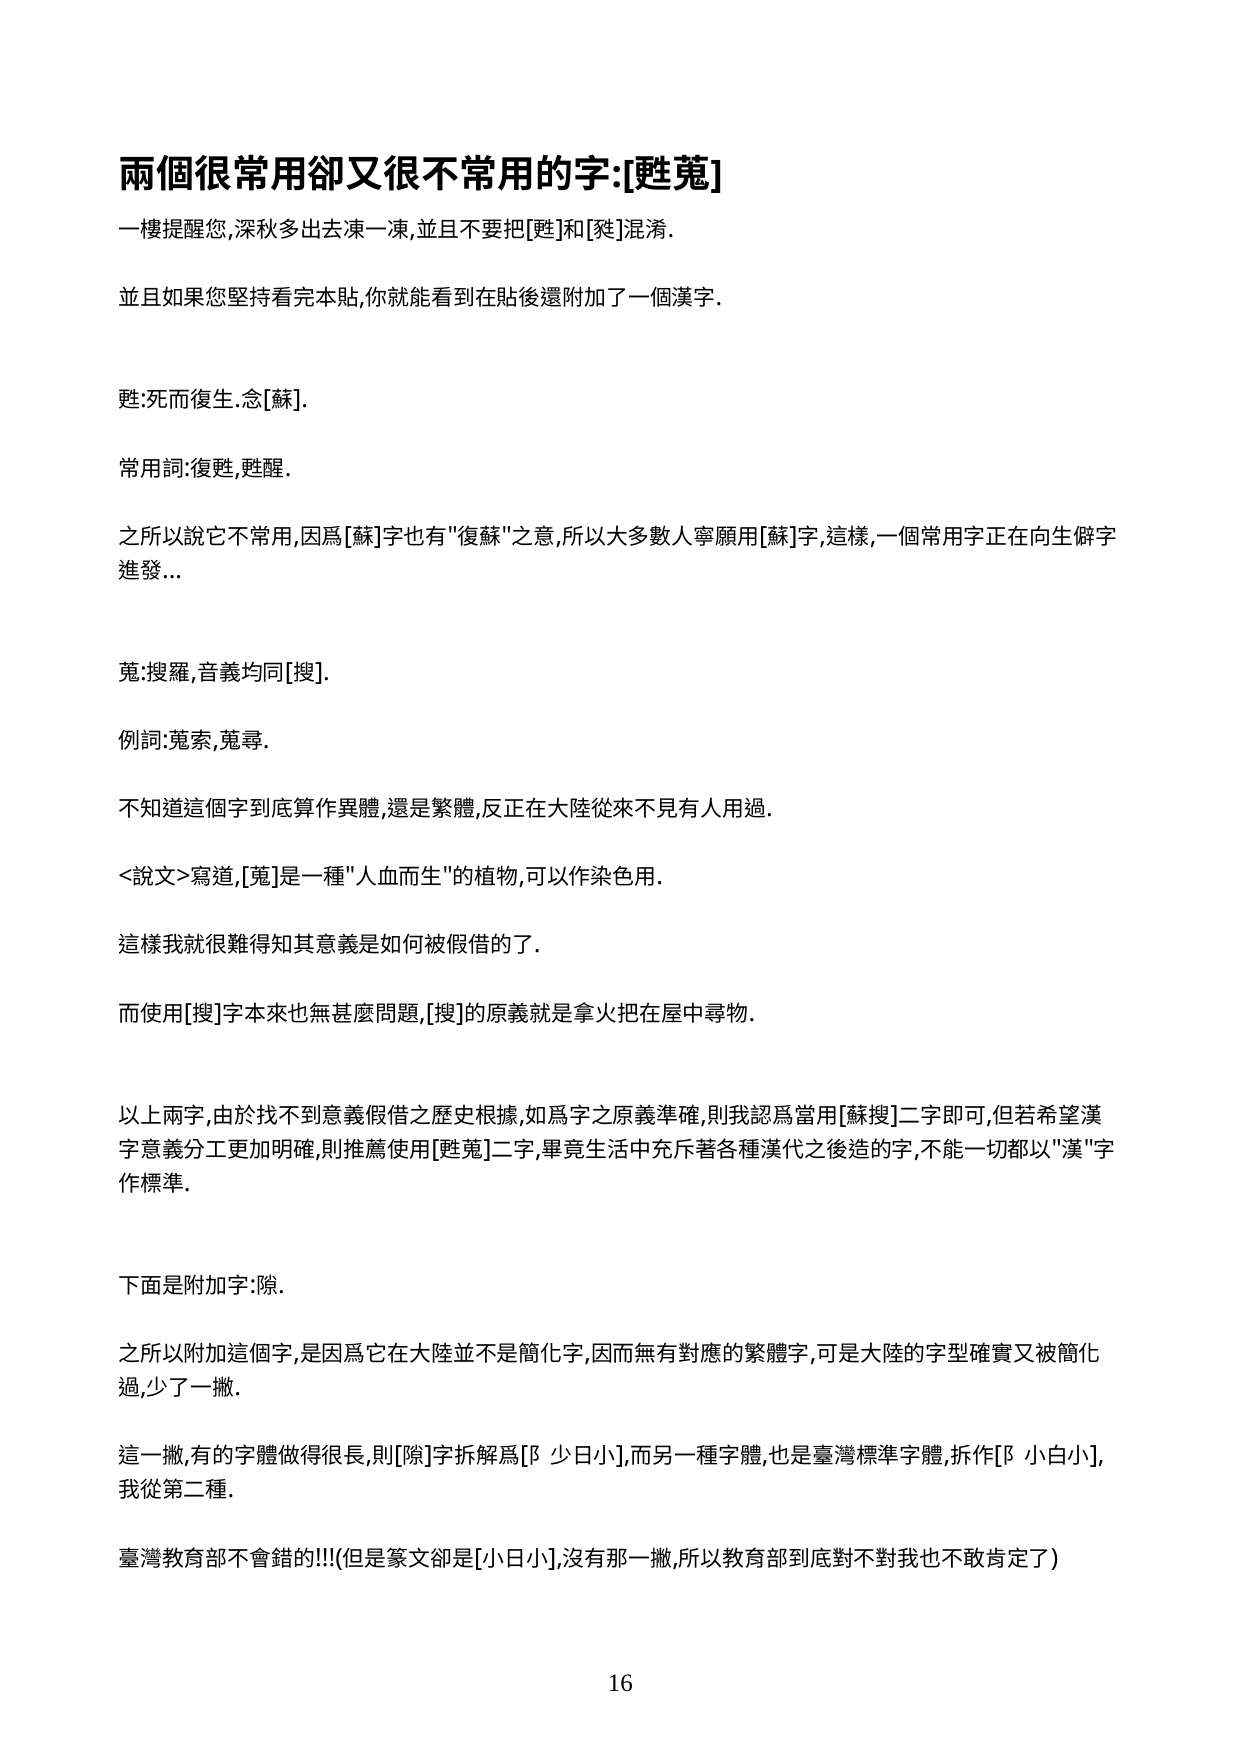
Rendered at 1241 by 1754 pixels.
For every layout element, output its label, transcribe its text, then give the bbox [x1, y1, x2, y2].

text 下面是附加字:隙. [118, 1267, 1122, 1301]
text <說文>寫道,[蒐]是一種"人血而生"的植物,可以作染色用. [118, 858, 1122, 892]
text 蒐:搜羅,音義均同[搜]. [118, 653, 1122, 688]
subtitle 兩個很常用卻又很不常用的字:[甦蒐] [118, 143, 1122, 198]
text 常用詞:復甦,甦醒. [118, 449, 1122, 483]
text 不知道這個字到底算作異體,還是繁體,反正在大陸從來不見有人用過. [118, 790, 1122, 824]
text 之所以附加這個字,是因爲它在大陸並不是簡化字,因而無有對應的繁體字,可是大陸的字型確實又被簡化過,少了一撇. [118, 1335, 1122, 1403]
text 臺灣教育部不會錯的!!!(但是篆文卻是[小日小],沒有那一撇,所以教育部到底對不對我也不敢肯定了) [118, 1539, 1122, 1573]
text 以上兩字,由於找不到意義假借之歷史根據,如爲字之原義準確,則我認爲當用[蘇搜]二字即可,但若希望漢字意義分工更加明確,則推薦使用[甦蒐]二字,畢竟生活中充斥著各種漢代之後造的字,不能一切都以"漢"字作標準. [118, 1096, 1122, 1198]
text 一樓提醒您,深秋多出去凍一凍,並且不要把[甦]和[甤]混淆. [118, 211, 1122, 245]
text 甦:死而復生.念[蘇]. [118, 381, 1122, 415]
text 這樣我就很難得知其意義是如何被假借的了. [118, 926, 1122, 960]
text 例詞:蒐索,蒐尋. [118, 722, 1122, 756]
text 這一撇,有的字體做得很長,則[隙]字拆解爲[阝少日小],而另一種字體,也是臺灣標準字體,拆作[阝小白小],我從第二種. [118, 1437, 1122, 1505]
text 之所以說它不常用,因爲[蘇]字也有"復蘇"之意,所以大多數人寧願用[蘇]字,這樣,一個常用字正在向生僻字進發... [118, 517, 1122, 585]
text 而使用[搜]字本來也無甚麼問題,[搜]的原義就是拿火把在屋中尋物. [118, 994, 1122, 1028]
text 並且如果您堅持看完本貼,你就能看到在貼後還附加了一個漢字. [118, 279, 1122, 313]
